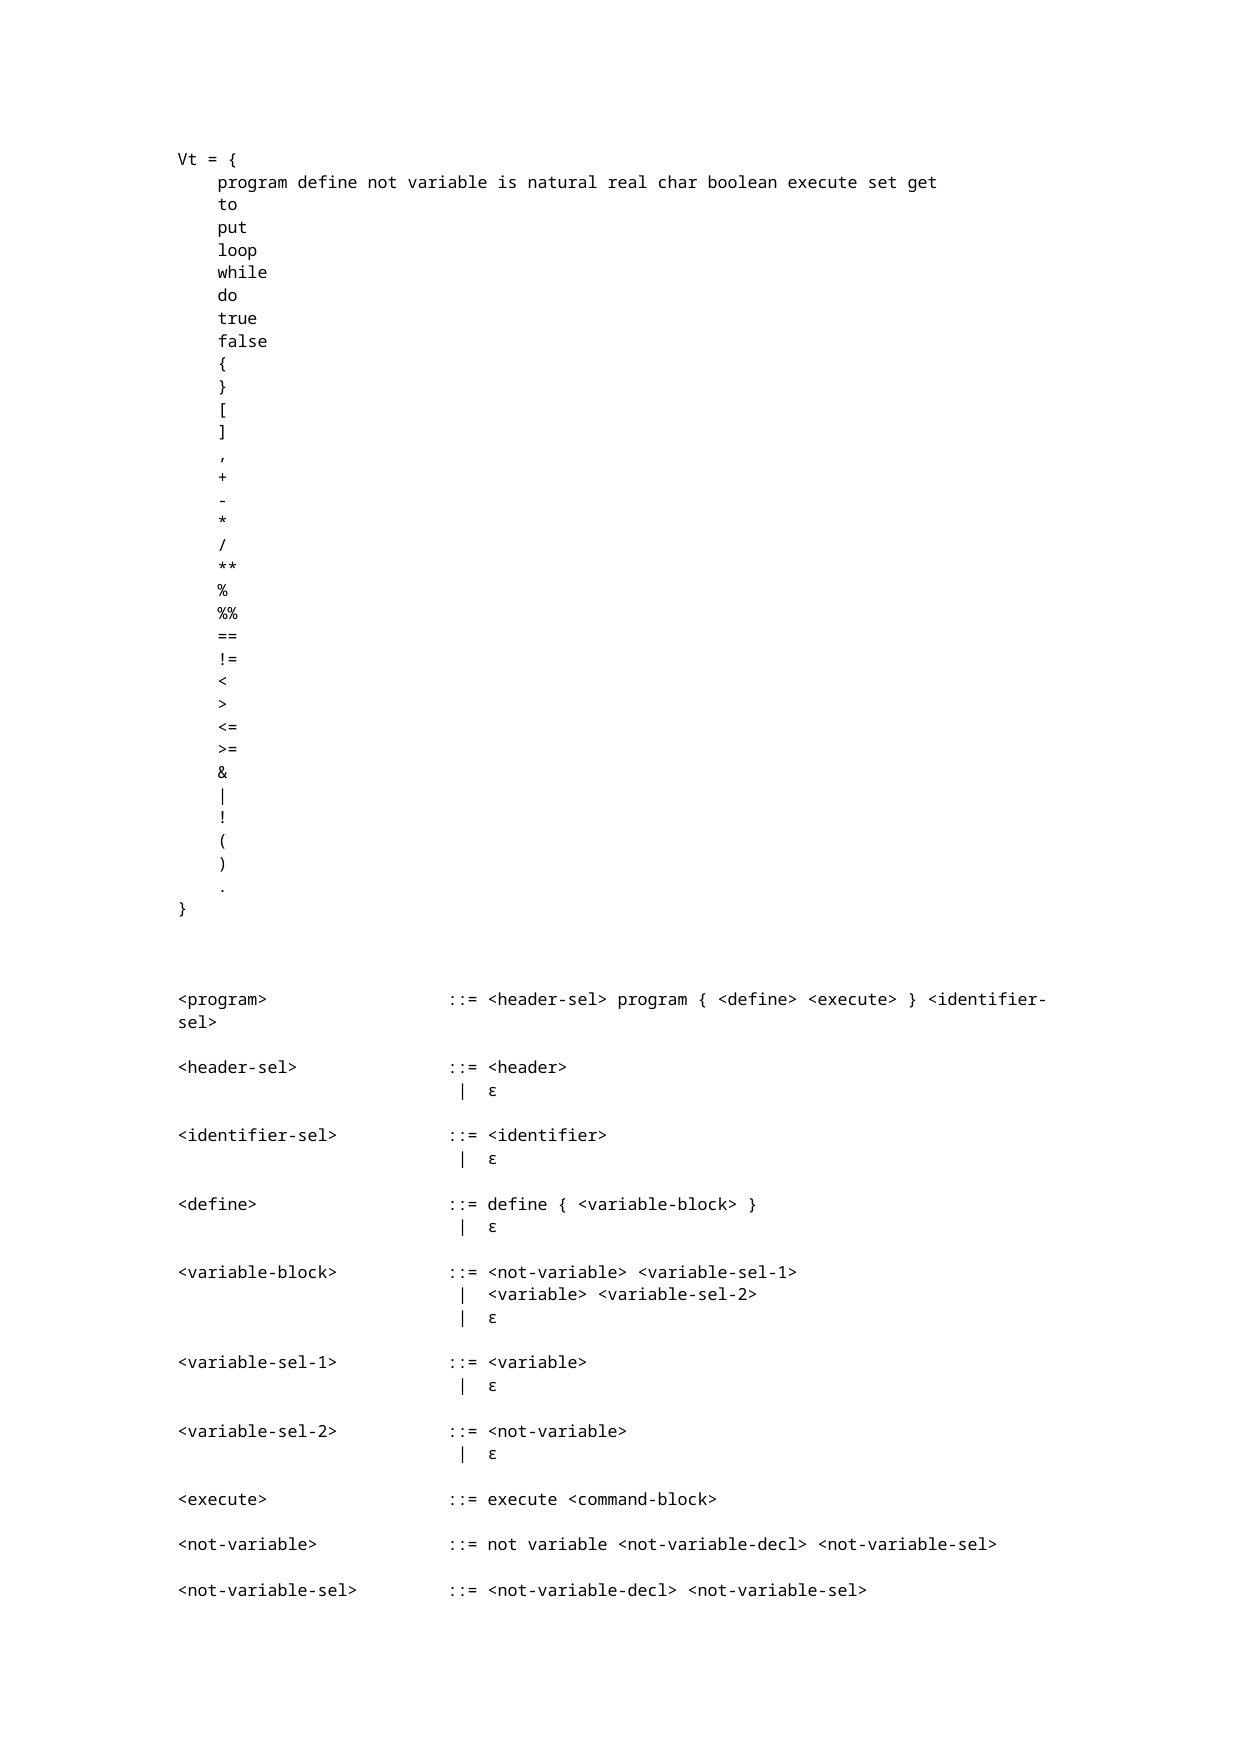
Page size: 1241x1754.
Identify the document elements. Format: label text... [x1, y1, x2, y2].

text * [177, 511, 1063, 534]
text | ε [177, 1374, 1063, 1397]
text } [177, 375, 1063, 397]
text while [177, 261, 1063, 284]
text > [177, 693, 1063, 715]
text < [177, 670, 1063, 693]
text <header-sel> ::= <header> [177, 1056, 1063, 1079]
text ( [177, 829, 1063, 852]
text ) [177, 852, 1063, 874]
text put [177, 216, 1063, 238]
text | ε [177, 1442, 1063, 1465]
text <variable-sel-2> ::= <not-variable> [177, 1419, 1063, 1442]
text <variable-sel-1> ::= <variable> [177, 1351, 1063, 1374]
text & [177, 761, 1063, 783]
text | [177, 783, 1063, 806]
text ** [177, 556, 1063, 579]
text <define> ::= define { <variable-block> } [177, 1192, 1063, 1215]
text program define not variable is natural real char boolean execute set get [177, 170, 1063, 193]
text . [177, 874, 1063, 897]
text >= [177, 738, 1063, 761]
text | ε [177, 1215, 1063, 1238]
text | ε [177, 1079, 1063, 1101]
text | <variable> <variable-sel-2> [177, 1283, 1063, 1306]
text do [177, 284, 1063, 307]
text <not-variable> ::= not variable <not-variable-decl> <not-variable-sel> [177, 1533, 1063, 1556]
text | ε [177, 1147, 1063, 1169]
text ] [177, 420, 1063, 443]
text | ε [177, 1306, 1063, 1328]
text true [177, 307, 1063, 329]
text Vt = { [177, 148, 1063, 170]
text <= [177, 715, 1063, 738]
text } [177, 897, 1063, 920]
text %% [177, 602, 1063, 624]
text <execute> ::= execute <command-block> [177, 1487, 1063, 1510]
text != [177, 647, 1063, 670]
text <identifier-sel> ::= <identifier> [177, 1124, 1063, 1147]
text , [177, 443, 1063, 466]
text == [177, 624, 1063, 647]
text <not-variable-sel> ::= <not-variable-decl> <not-variable-sel> [177, 1578, 1063, 1601]
text <variable-block> ::= <not-variable> <variable-sel-1> [177, 1260, 1063, 1283]
text - [177, 488, 1063, 511]
text ! [177, 806, 1063, 829]
text [ [177, 397, 1063, 420]
text false [177, 329, 1063, 352]
text <program> ::= <header-sel> program { <define> <execute> } <identifier-sel> [177, 988, 1063, 1033]
text + [177, 466, 1063, 488]
text loop [177, 238, 1063, 261]
text { [177, 352, 1063, 375]
text / [177, 534, 1063, 556]
text % [177, 579, 1063, 602]
text to [177, 193, 1063, 216]
